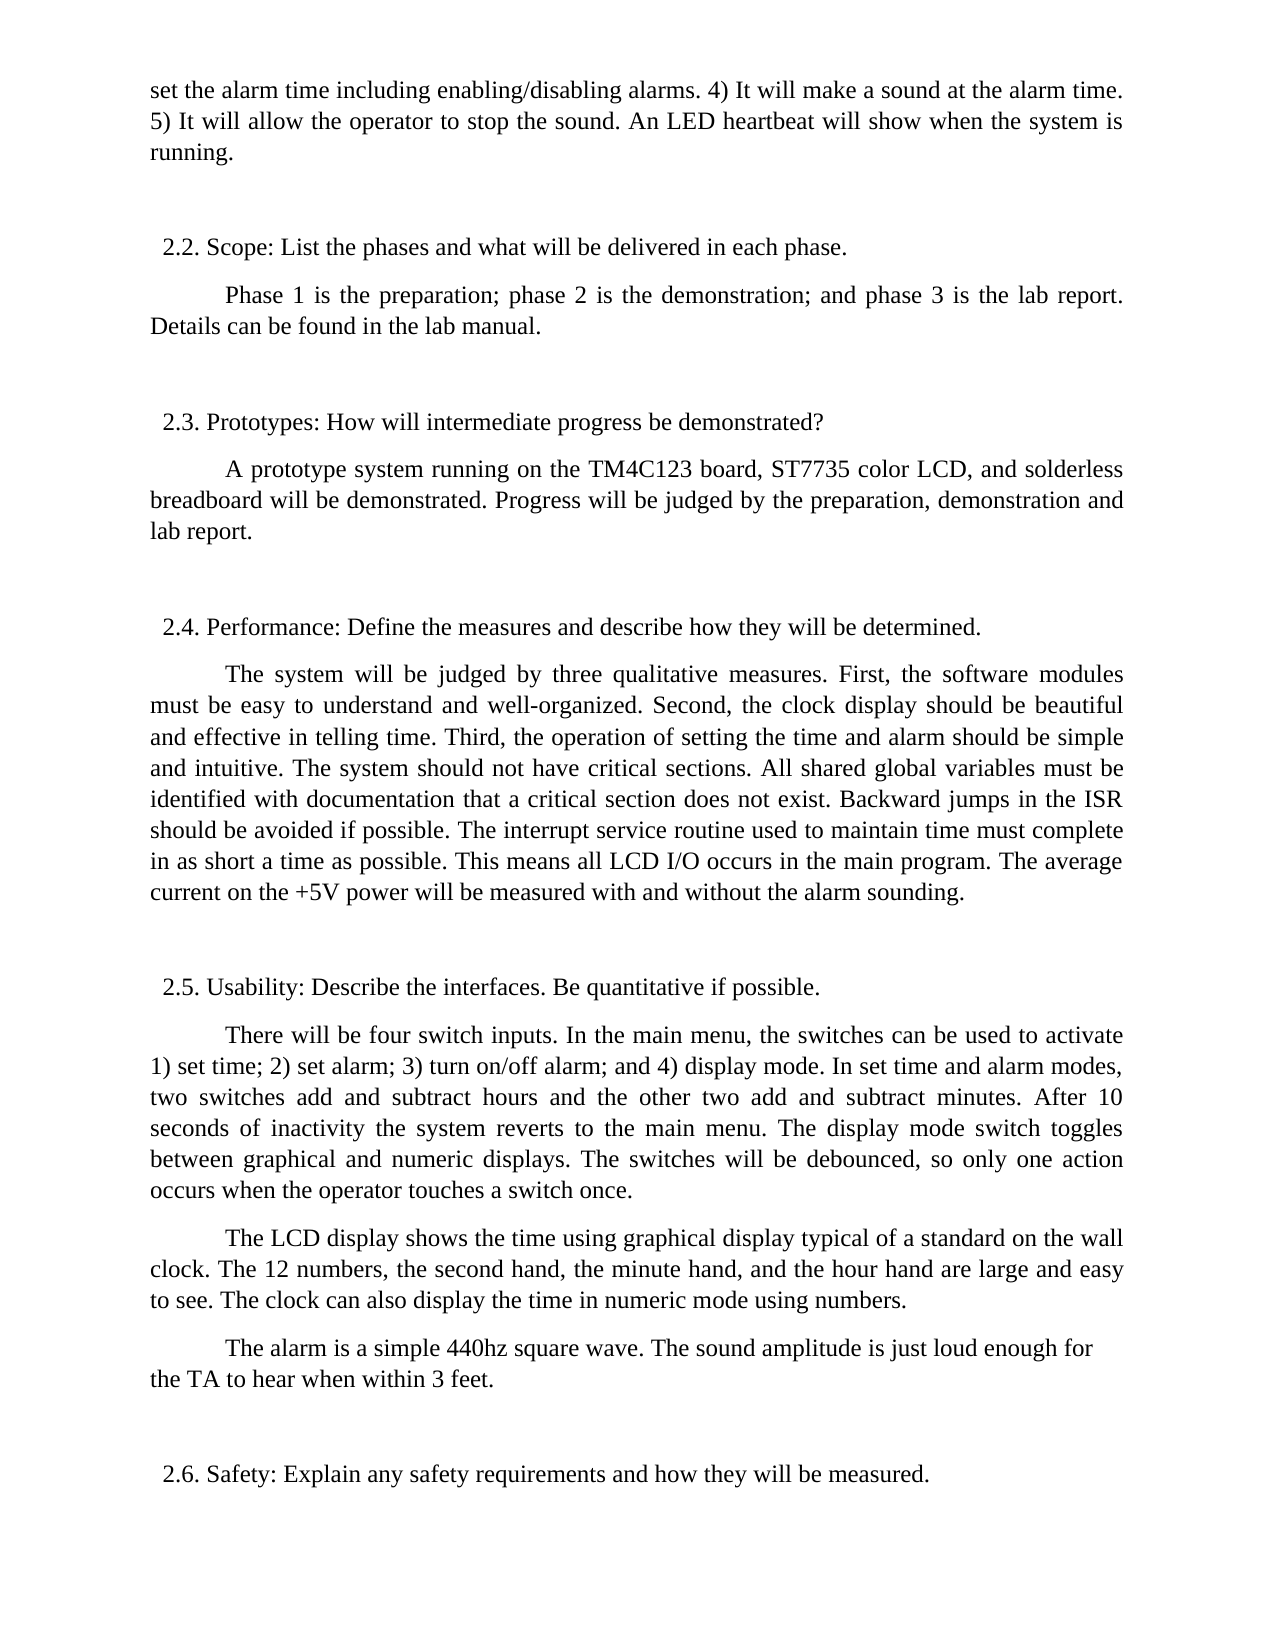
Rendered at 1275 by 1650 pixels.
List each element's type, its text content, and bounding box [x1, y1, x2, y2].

text The alarm is a simple 440hz square wave. The sound amplitude is just loud enough for the TA to hear when within 3 feet. [150, 1333, 1125, 1392]
text Phase 1 is the preparation; phase 2 is the demonstration; and phase 3 is the lab report. Details can be found in the lab manual. [150, 280, 1125, 340]
text A prototype system running on the TM4C123 board, ST7735 color LCD, and solderless breadboard will be demonstrated. Progress will be judged by the preparation, demonstration and lab report. [150, 454, 1125, 545]
text 2.5. Usability: Describe the interfaces. Be quantitative if possible. [150, 972, 1125, 1001]
text set the alarm time including enabling/disabling alarms. 4) It will make a sound at the alarm time. 5) It will allow the operator to stop the sound. An LED heartbeat will show when the system is running. [150, 75, 1125, 166]
text 2.4. Performance: Define the measures and describe how they will be determined. [150, 612, 1125, 641]
text 2.2. Scope: List the phases and what will be delivered in each phase. [150, 232, 1125, 261]
text 2.6. Safety: Explain any safety requirements and how they will be measured. [150, 1459, 1125, 1488]
text The system will be judged by three qualitative measures. First, the software modules must be easy to understand and well-organized. Second, the clock display should be beautiful and effective in telling time. Third, the operation of setting the time and alarm should be simple and intuitive. The system should not have critical sections. All shared global variables must be identified with documentation that a critical section does not exist. Backward jumps in the ISR should be avoided if possible. The interrupt service routine used to maintain time must complete in as short a time as possible. This means all LCD I/O occurs in the main program. The average current on the +5V power will be measured with and without the alarm sounding. [150, 659, 1125, 906]
text The LCD display shows the time using graphical display typical of a standard on the wall clock. The 12 numbers, the second hand, the minute hand, and the hour hand are large and easy to see. The clock can also display the time in numeric mode using numbers. [150, 1223, 1125, 1314]
text There will be four switch inputs. In the main menu, the switches can be used to activate 1) set time; 2) set alarm; 3) turn on/off alarm; and 4) display mode. In set time and alarm modes, two switches add and subtract hours and the other two add and subtract minutes. After 10 seconds of inactivity the system reverts to the main menu. The display mode switch toggles between graphical and numeric displays. The switches will be debounced, so only one action occurs when the operator touches a switch once. [150, 1020, 1125, 1204]
text 2.3. Prototypes: How will intermediate progress be demonstrated? [150, 407, 1125, 435]
